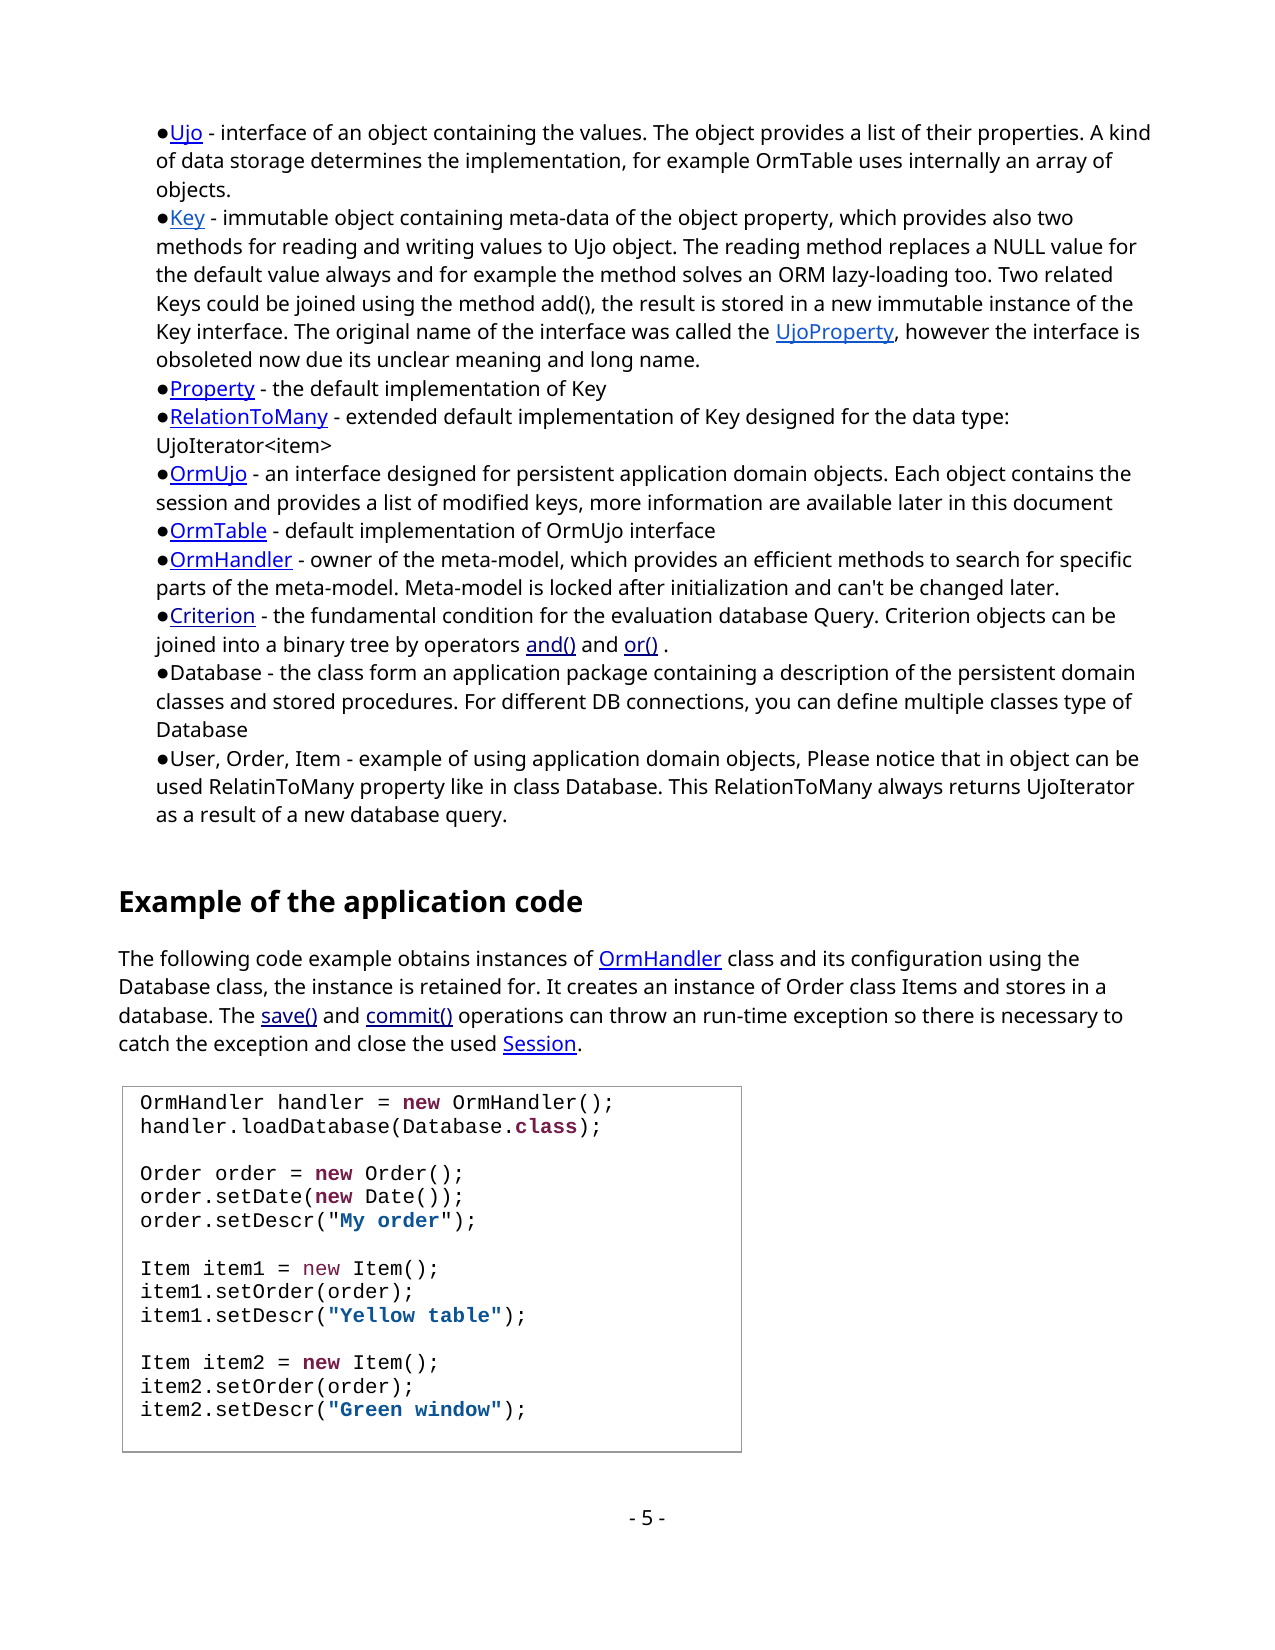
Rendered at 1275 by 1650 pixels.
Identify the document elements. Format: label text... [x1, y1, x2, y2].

list Ujo - interface of an object containing the values. The object provides a list of their properties. A kind of data storage determines the implementation, for example OrmTable uses internally an array of objects. [118, 118, 1157, 203]
list Key - immutable object containing meta-data of the object property, which provides also two methods for reading and writing values to Ujo object. The reading method replaces a NULL value for the default value always and for example the method solves an ORM lazy-loading too. Two related Keys could be joined using the method add(), the result is stored in a new immutable instance of the Key interface. The original name of the interface was called the UjoProperty, however the interface is obsoleted now due its unclear meaning and long name. [118, 203, 1157, 374]
subtitle Example of the application code [118, 881, 1157, 921]
table_header OrmHandler handler = new OrmHandler(); handler.loadDatabase(Database.class); Order order = new Order(); order.setDate(new Date()); order.setDescr("My order"); Item item1 = new Item(); item1.setOrder(order); item1.setDescr("Yellow table"); Item item2 = new Item(); item2.setOrder(order); item2.setDescr("Green window"); [123, 1087, 741, 1451]
list OrmHandler - owner of the meta-model, which provides an efficient methods to search for specific parts of the meta-model. Meta-model is locked after initialization and can't be changed later. [118, 545, 1157, 602]
list OrmTable - default implementation of OrmUjo interface [118, 516, 1157, 545]
text The following code example obtains instances of OrmHandler class and its configuration using the Database class, the instance is retained for. It creates an instance of Order class Items and stores in a database. The save() and commit() operations can throw an run-time exception so there is necessary to catch the exception and close the used Session. [118, 944, 1157, 1058]
list RelationToMany - extended default implementation of Key designed for the data type: UjoIterator<item> [118, 402, 1157, 459]
list Criterion - the fundamental condition for the evaluation database Query. Criterion objects can be joined into a binary tree by operators and() and or() . [118, 602, 1157, 658]
list Property - the default implementation of Key [118, 374, 1157, 402]
list OrmUjo - an interface designed for persistent application domain objects. Each object contains the session and provides a list of modified keys, more information are available later in this document [118, 459, 1157, 516]
list Database - the class form an application package containing a description of the persistent domain classes and stored procedures. For different DB connections, you can define multiple classes type of Database [118, 658, 1157, 744]
list User, Order, Item - example of using application domain objects, Please notice that in object can be used RelatinToMany property like in class Database. This RelationToMany always returns UjoIterator as a result of a new database query. [118, 744, 1157, 829]
